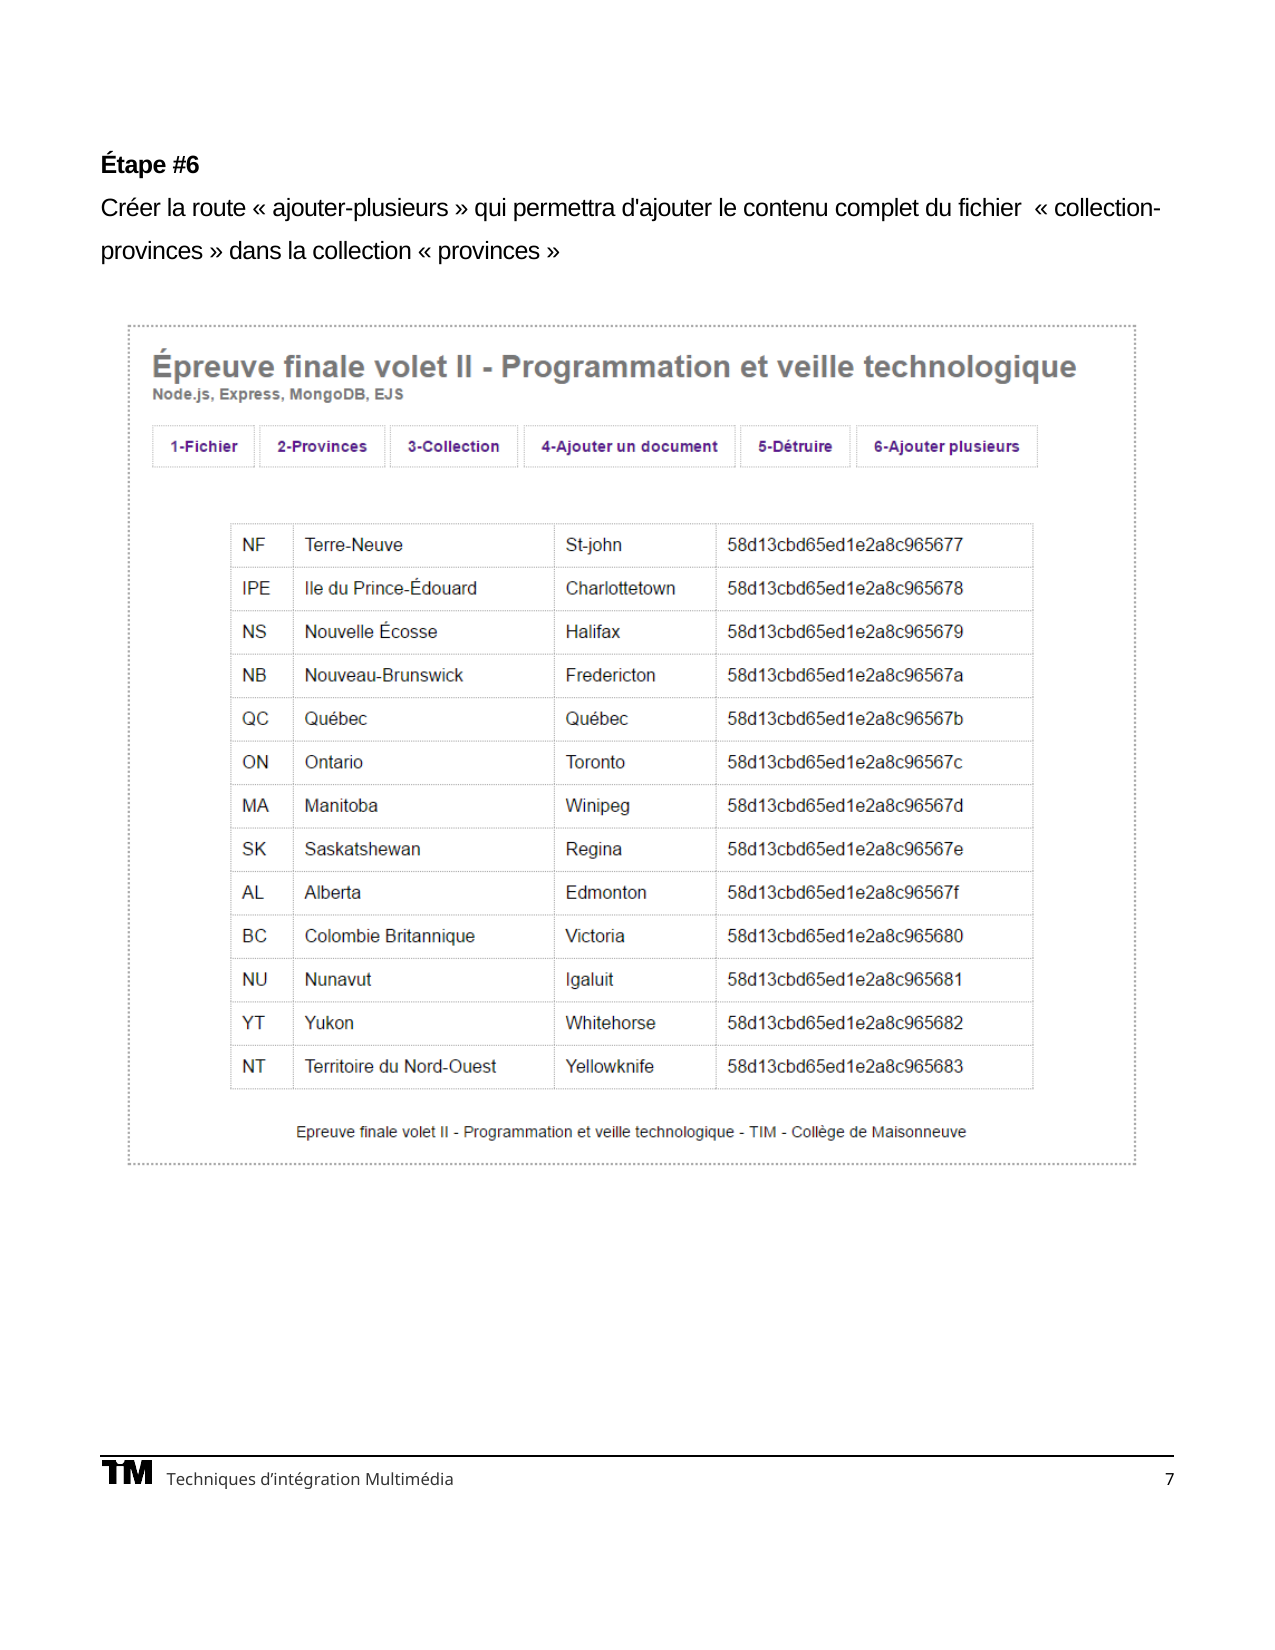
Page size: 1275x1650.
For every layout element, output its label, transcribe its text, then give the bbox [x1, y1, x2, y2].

picture [102, 316, 1173, 1202]
text Créer la route « ajouter-plusieurs » qui permettra d'ajouter le contenu complet du fichier « collection-provinces » dans la collection « provinces » [100, 193, 1174, 265]
text Étape #6 [100, 150, 1174, 179]
